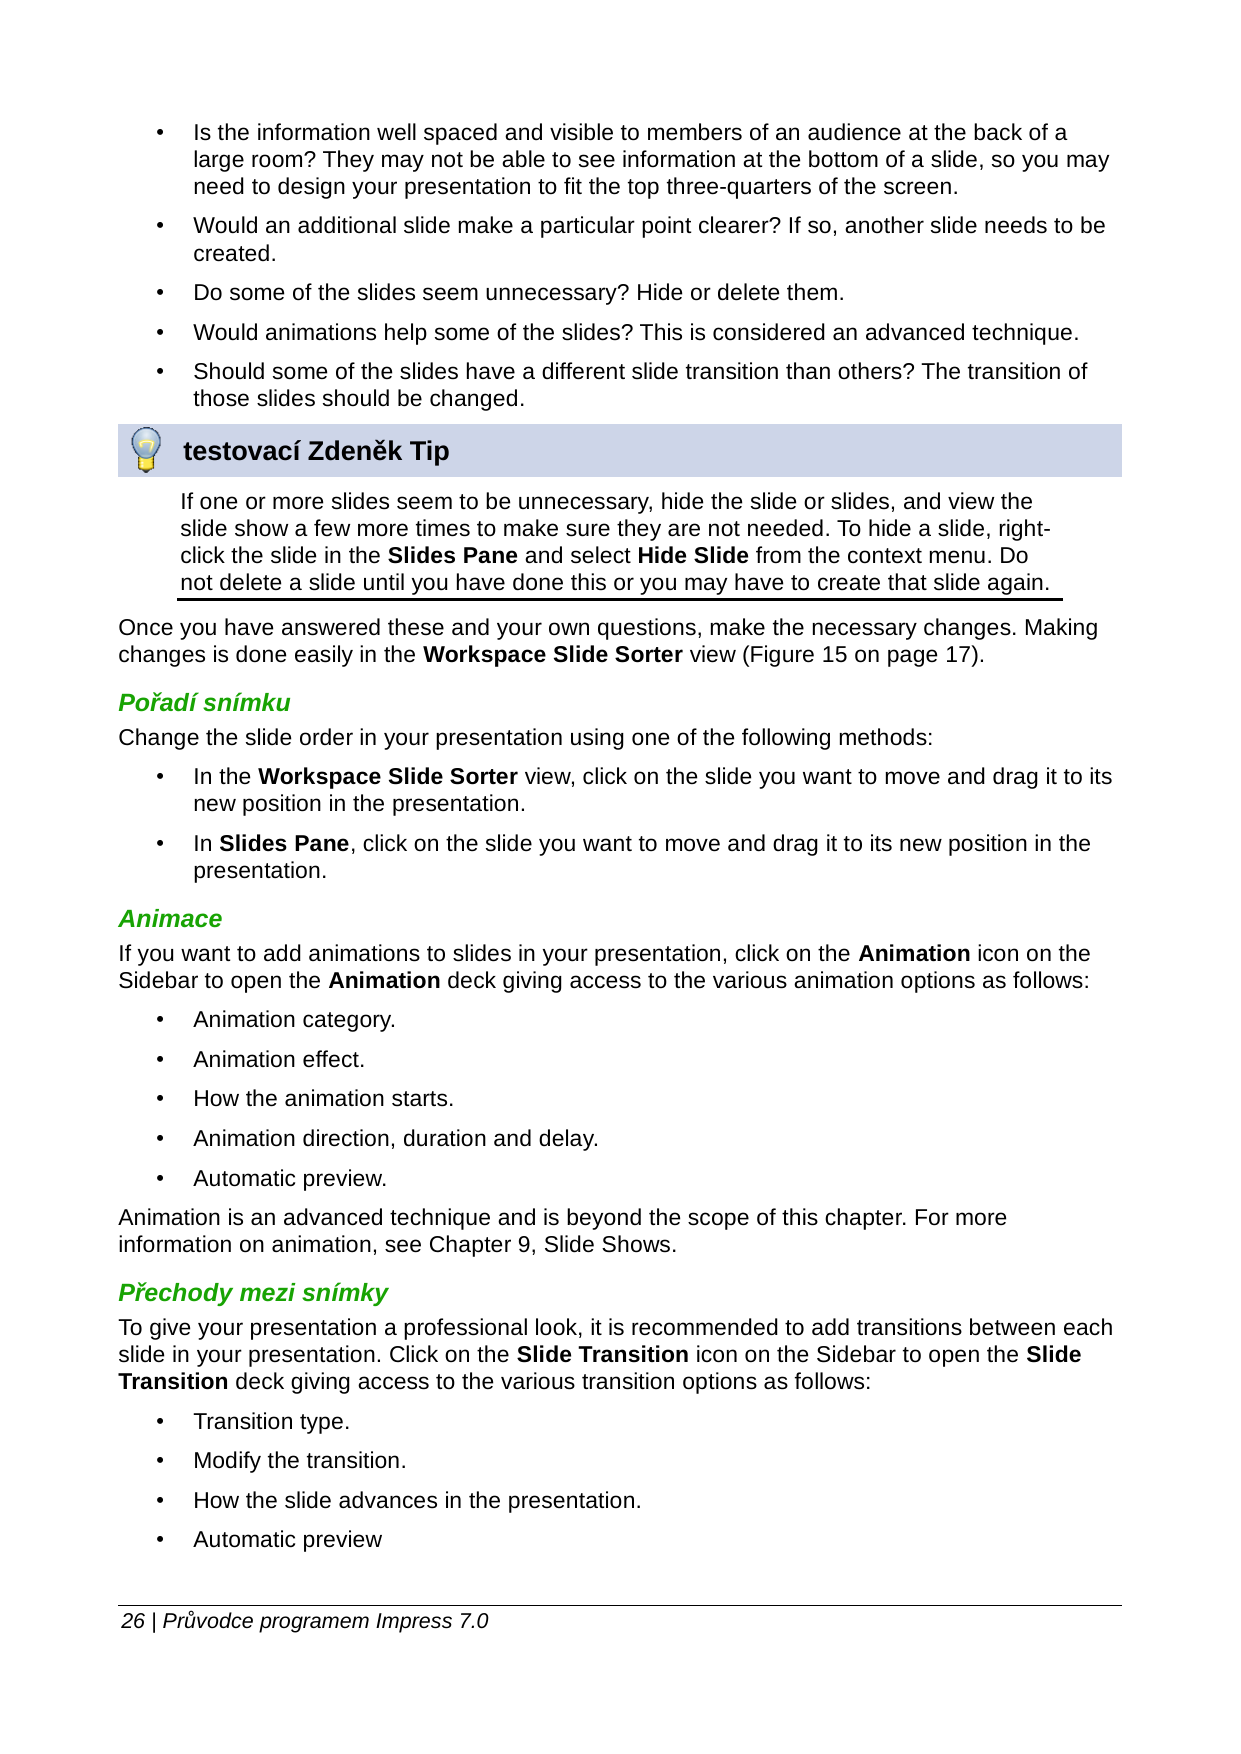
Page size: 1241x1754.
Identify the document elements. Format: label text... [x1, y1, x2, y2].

text Animation is an advanced technique and is beyond the scope of this chapter. For more information on animation, see Chapter 9, Slide Shows. [118, 1203, 1122, 1258]
list Automatic preview. [156, 1164, 1122, 1191]
list How the animation starts. [156, 1085, 1122, 1112]
list Do some of the slides seem unnecessary? Hide or delete them. [156, 278, 1122, 306]
list Transition type. [156, 1407, 1122, 1434]
list Automatic preview [156, 1526, 1122, 1553]
subtitle Animace [118, 904, 1122, 933]
list Would animations help some of the slides? This is considered an advanced technique. [156, 318, 1122, 345]
list Animation direction, duration and delay. [156, 1124, 1122, 1151]
text Change the slide order in your presentation using one of the following methods: [118, 723, 1122, 750]
list Should some of the slides have a different slide transition than others? The transition of those slides should be changed. [156, 358, 1122, 412]
list In the Workspace Slide Sorter view, click on the slide you want to move and drag it to its new position in the presentation. [156, 762, 1122, 817]
list In Slides Pane, click on the slide you want to move and drag it to its new position in the presentation. [156, 829, 1122, 883]
list Animation effect. [156, 1045, 1122, 1072]
text To give your presentation a professional look, it is recommended to add transitions between each slide in your presentation. Click on the Slide Transition icon on the Sidebar to open the Slide Transition deck giving access to the various transition options as follows: [118, 1313, 1122, 1394]
list How the slide advances in the presentation. [156, 1486, 1122, 1513]
text Once you have answered these and your own questions, make the necessary changes. Making changes is done easily in the Workspace Slide Sorter view (Figure 15 on page 15). [118, 613, 1122, 667]
text If one or more slides seem to be unnecessary, hide the slide or slides, and view the slide show a few more times to make sure they are not needed. To hide a slide, right-click the slide in the Slides Pane and select Hide Slide from the context menu. Do not delete a slide until you have done this or you may have to create that slide again. [177, 484, 1063, 598]
list Would an additional slide make a particular point clearer? If so, another slide needs to be created. [156, 212, 1122, 266]
text If you want to add animations to slides in your presentation, click on the Animation icon on the Sidebar to open the Animation deck giving access to the various animation options as follows: [118, 939, 1122, 993]
list Animation category. [156, 1006, 1122, 1033]
subtitle Pořadí snímku [118, 688, 1122, 717]
picture [119, 425, 170, 476]
subtitle Přechody mezi snímky [118, 1278, 1122, 1307]
list Is the information well spaced and visible to members of an audience at the back of a large room? They may not be able to see information at the bottom of a slide, so you may need to design your presentation to fit the top three-quarters of the screen. [156, 118, 1122, 199]
subtitle testovací Zdeněk Tip [118, 424, 1122, 477]
list Modify the transition. [156, 1447, 1122, 1474]
